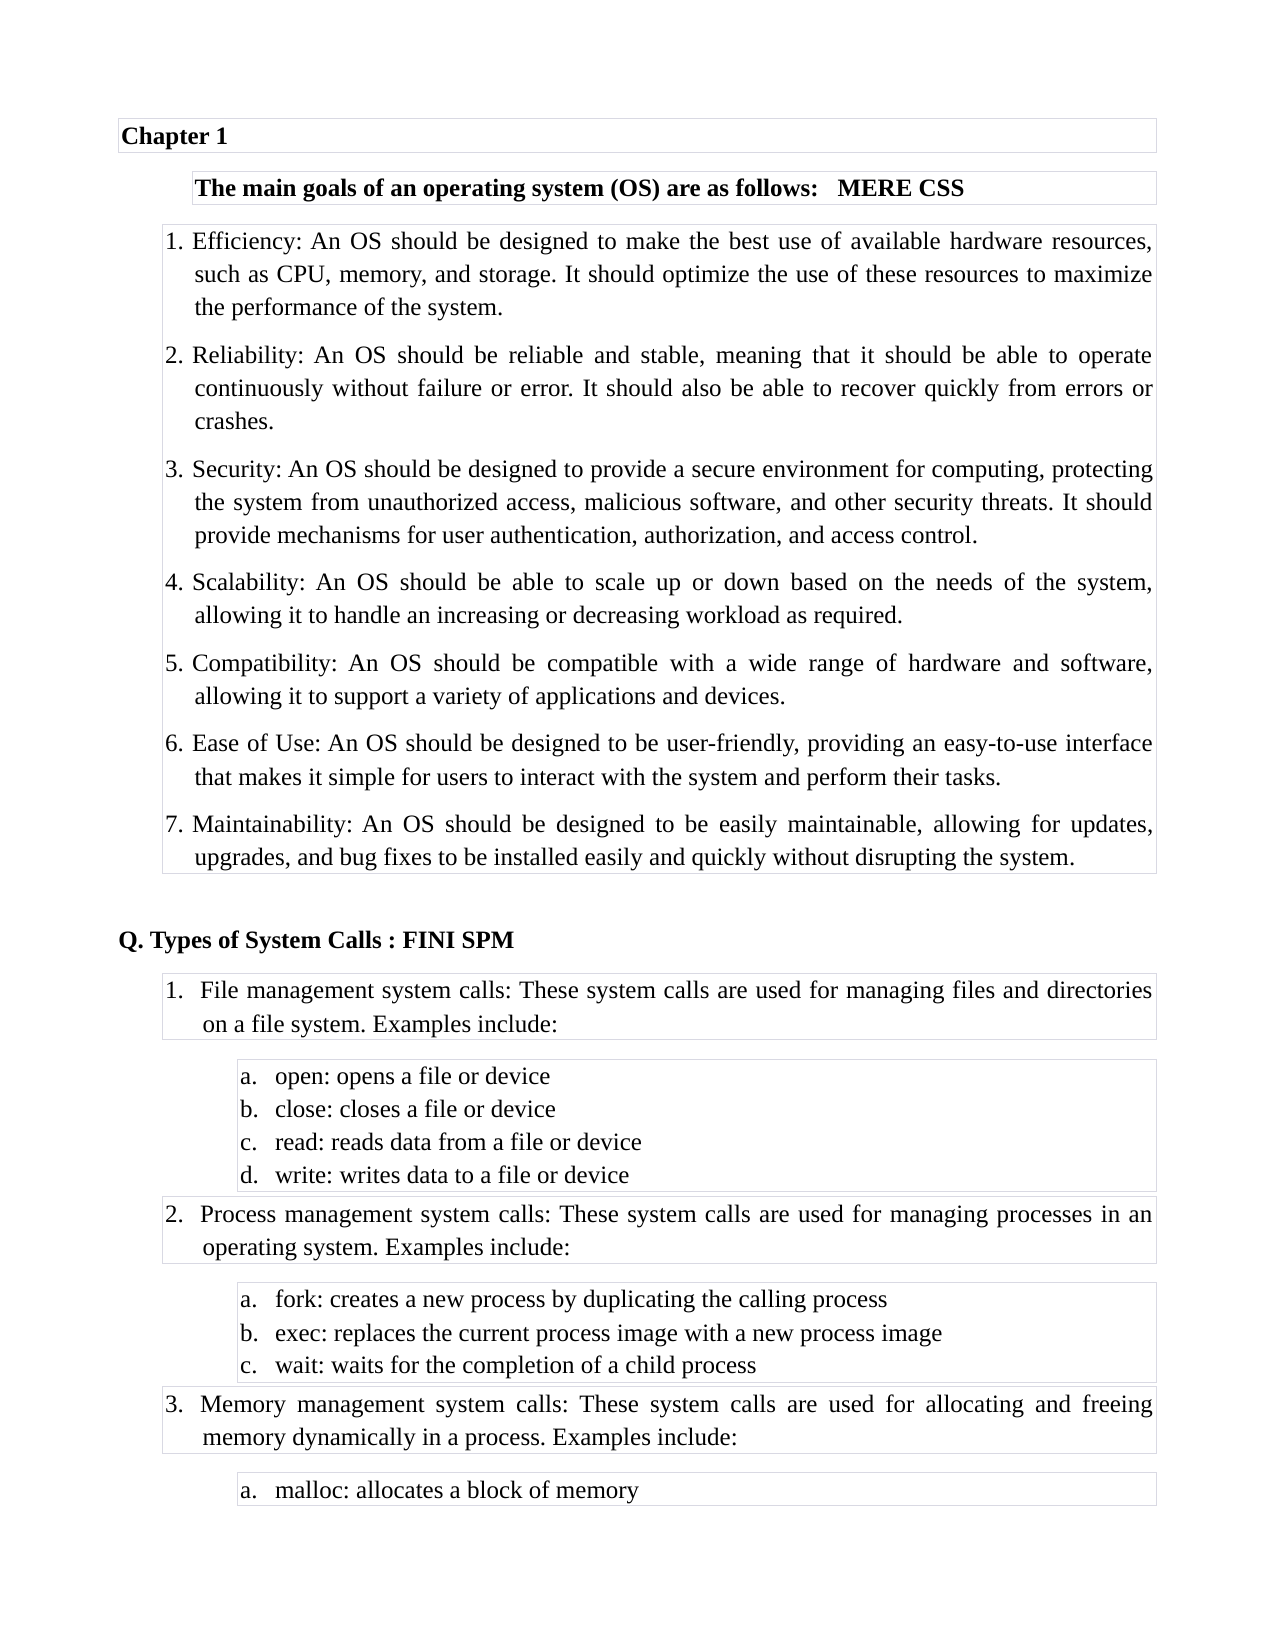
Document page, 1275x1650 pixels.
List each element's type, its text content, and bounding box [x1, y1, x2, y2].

list Scalability: An OS should be able to scale up or down based on the needs of the system, allowing it to handle an increasing or decreasing workload as required. [163, 565, 1156, 629]
list wait: waits for the completion of a child process [238, 1348, 1156, 1382]
list fork: creates a new process by duplicating the calling process [238, 1283, 1156, 1313]
list File management system calls: These system calls are used for managing files and directories on a file system. Examples include: [163, 974, 1156, 1039]
list read: reads data from a file or device [238, 1125, 1156, 1156]
list close: closes a file or device [238, 1092, 1156, 1123]
list Ease of Use: An OS should be designed to be user-friendly, providing an easy-to-use interface that makes it simple for users to interact with the system and perform their tasks. [163, 726, 1156, 790]
list open: opens a file or device [238, 1060, 1156, 1090]
list Security: An OS should be designed to provide a secure environment for computing, protecting the system from unauthorized access, malicious software, and other security threats. It should provide mechanisms for user authentication, authorization, and access control. [163, 451, 1156, 548]
list Process management system calls: These system calls are used for managing processes in an operating system. Examples include: [163, 1197, 1156, 1263]
list Maintainability: An OS should be designed to be easily maintainable, allowing for updates, upgrades, and bug fixes to be installed easily and quickly without disrupting the system. [163, 807, 1156, 873]
text Q. Types of System Calls : FINI SPM [118, 892, 1157, 954]
text Chapter 1 [119, 119, 1156, 152]
list malloc: allocates a block of memory [238, 1473, 1156, 1505]
list write: writes data to a file or device [238, 1158, 1156, 1191]
list exec: replaces the current process image with a new process image [238, 1315, 1156, 1346]
list Memory management system calls: These system calls are used for allocating and freeing memory dynamically in a process. Examples include: [163, 1387, 1156, 1453]
text The main goals of an operating system (OS) are as follows: MERE CSS [193, 172, 1156, 204]
list Compatibility: An OS should be compatible with a wide range of hardware and software, allowing it to support a variety of applications and devices. [163, 645, 1156, 710]
list Efficiency: An OS should be designed to make the best use of available hardware resources, such as CPU, memory, and storage. It should optimize the use of these resources to maximize the performance of the system. [163, 225, 1156, 321]
list Reliability: An OS should be reliable and stable, meaning that it should be able to operate continuously without failure or error. It should also be able to recover quickly from errors or crashes. [163, 337, 1156, 435]
